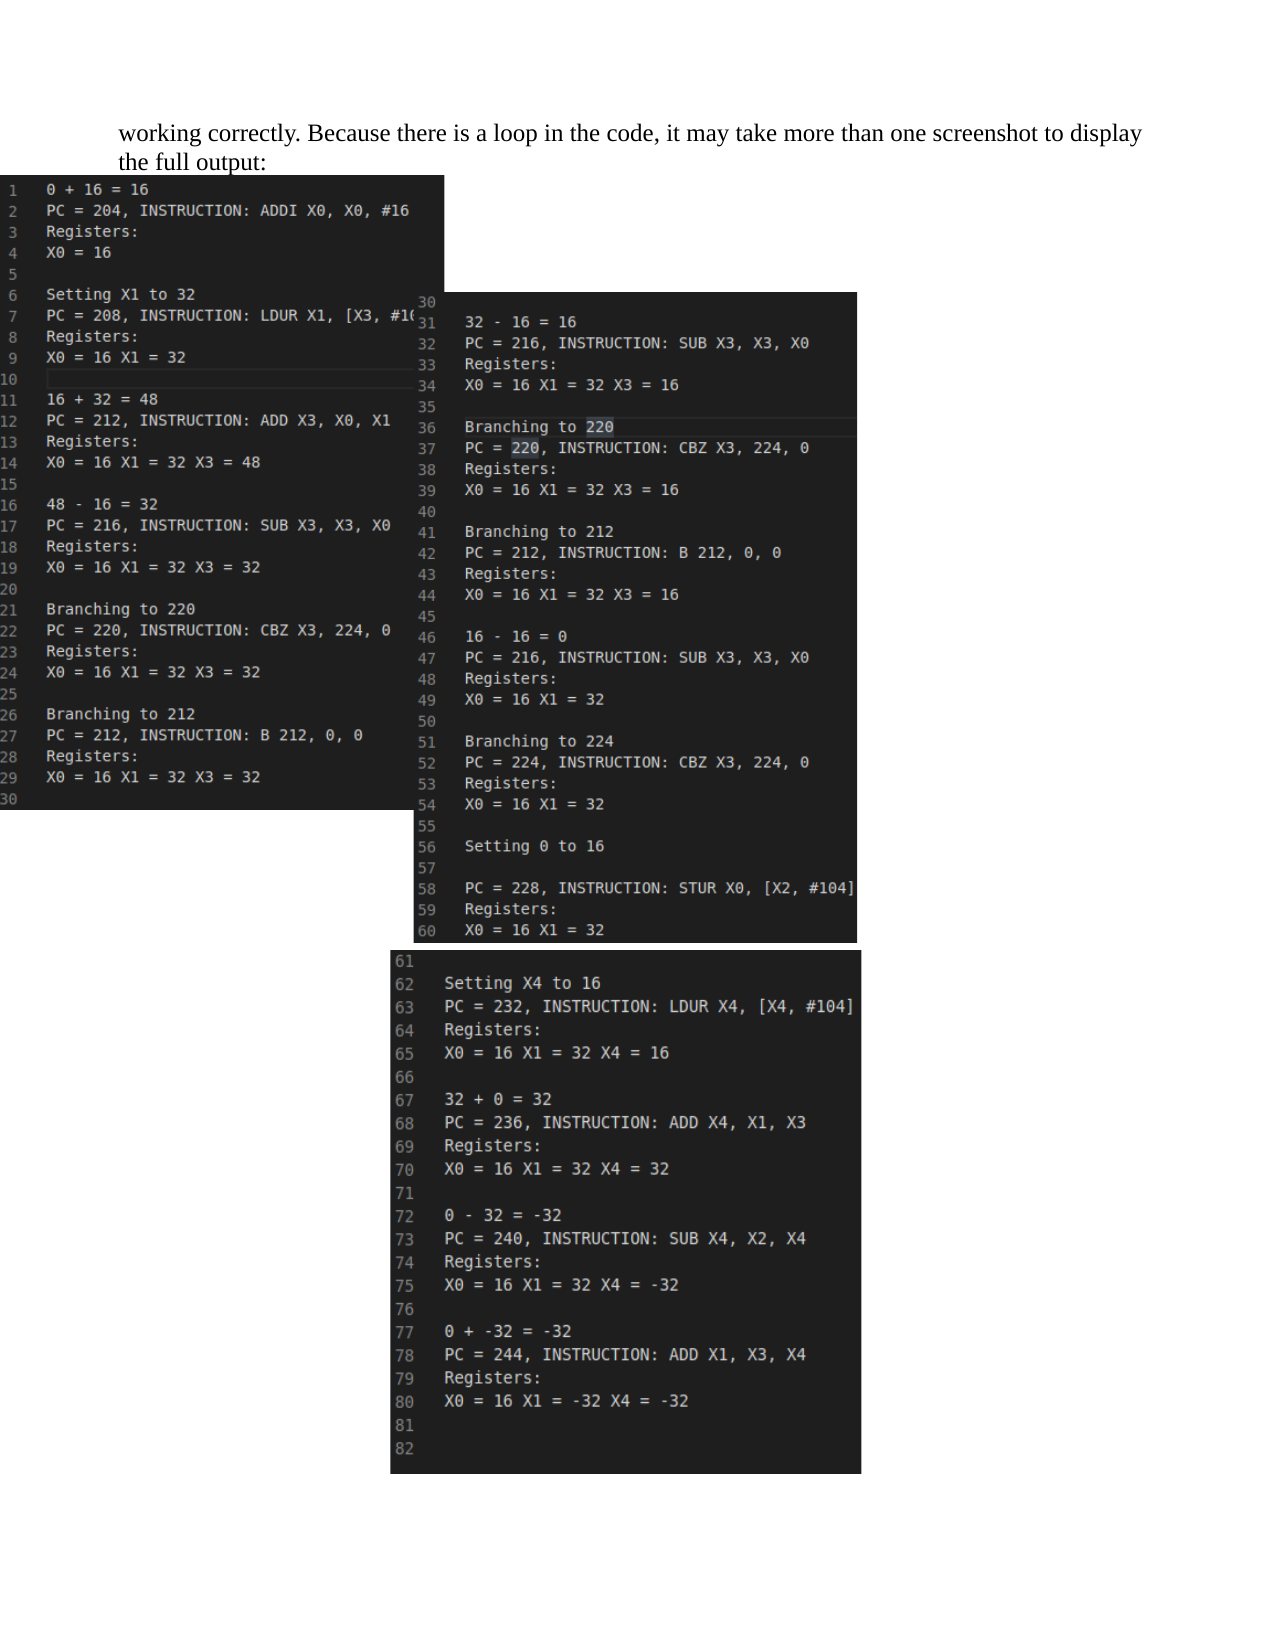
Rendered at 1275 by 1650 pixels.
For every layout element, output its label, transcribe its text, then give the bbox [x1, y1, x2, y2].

picture [0, 175, 858, 943]
text working correctly. Because there is a loop in the code, it may take more than one screenshot to display the full output: [118, 118, 1157, 176]
picture [390, 950, 862, 1474]
